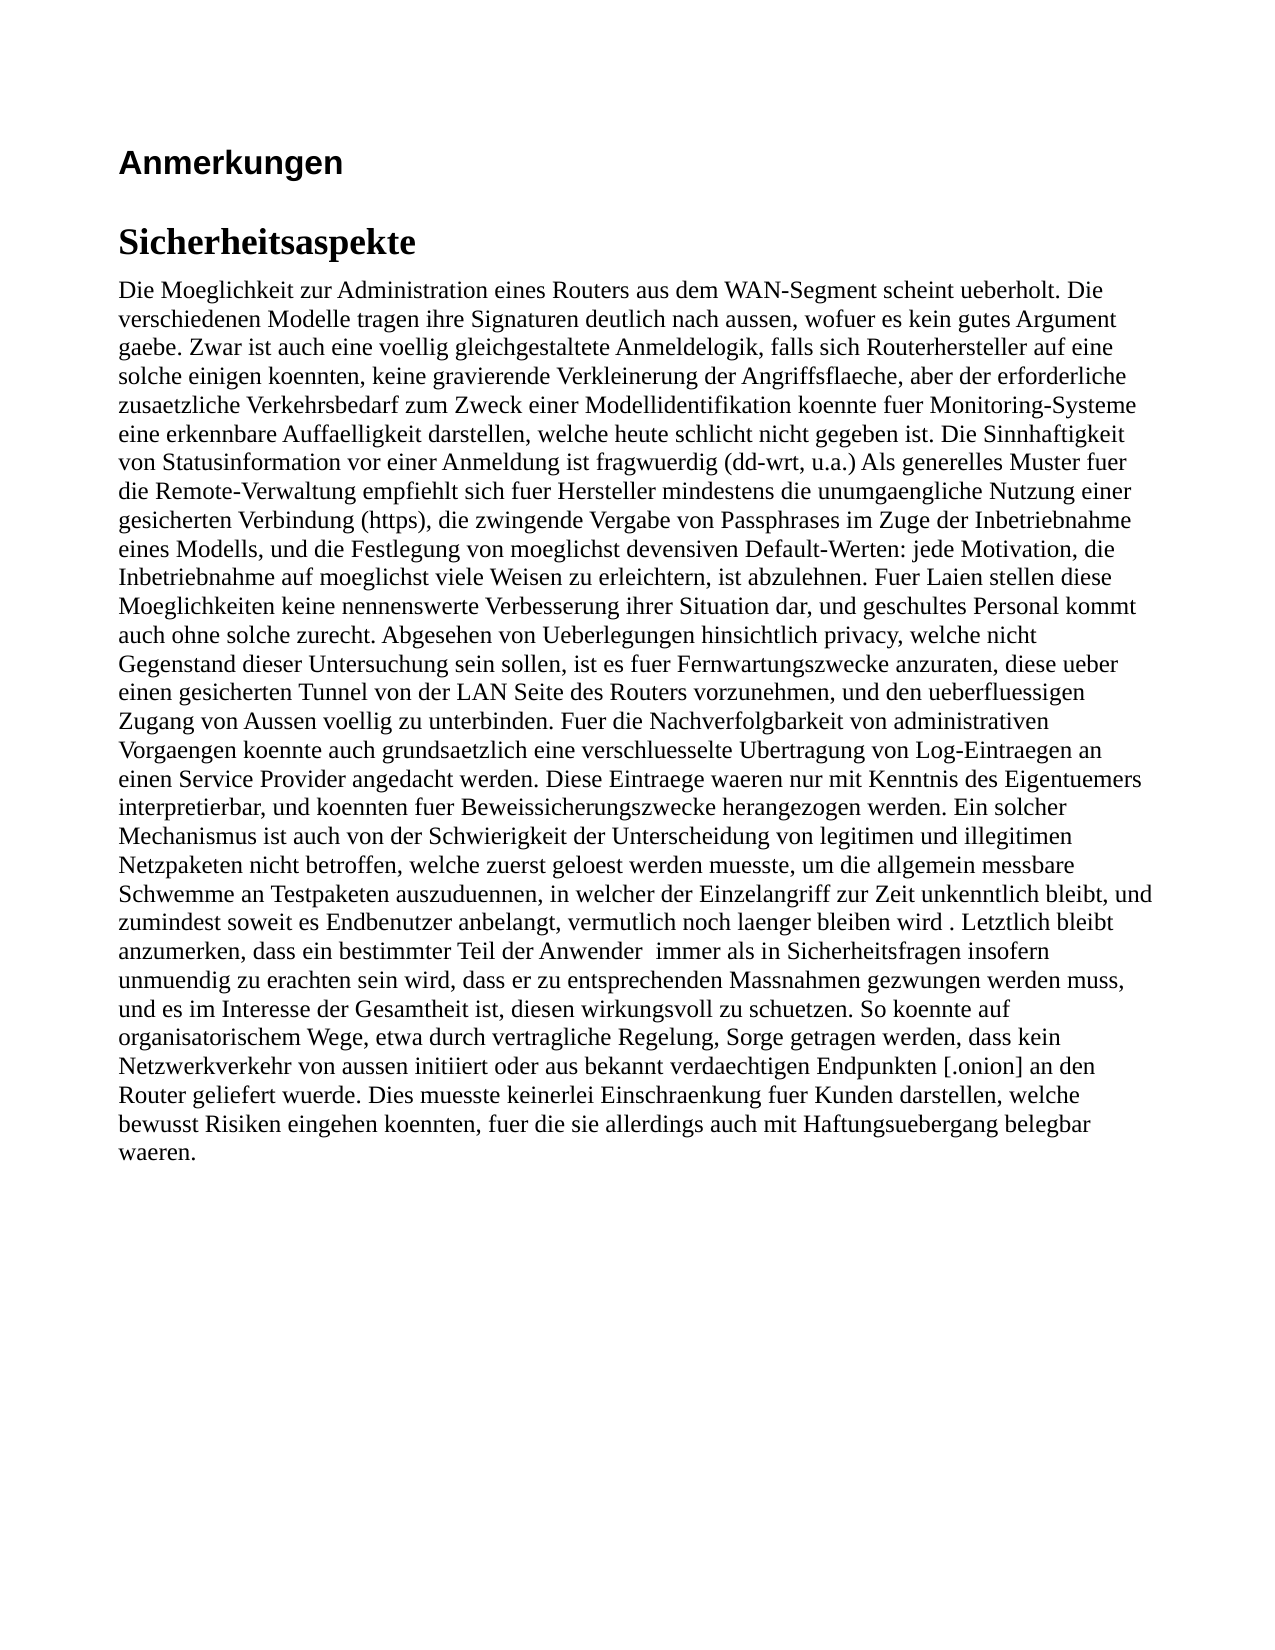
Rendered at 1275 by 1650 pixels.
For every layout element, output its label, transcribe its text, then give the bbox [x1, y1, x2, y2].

subtitle Anmerkungen [118, 143, 1157, 182]
subtitle Sicherheitsaspekte [118, 219, 1157, 262]
text Die Moeglichkeit zur Administration eines Routers aus dem WAN-Segment scheint ueberholt. Die verschiedenen Modelle tragen ihre Signaturen deutlich nach aussen, wofuer es kein gutes Argument gaebe. Zwar ist auch eine voellig gleichgestaltete Anmeldelogik, falls sich Routerhersteller auf eine solche einigen koennten, keine gravierende Verkleinerung der Angriffsflaeche, aber der erforderliche zusaetzliche Verkehrsbedarf zum Zweck einer Modellidentifikation koennte fuer Monitoring-Systeme eine erkennbare Auffaelligkeit darstellen, welche heute schlicht nicht gegeben ist. Die Sinnhaftigkeit von Statusinformation vor einer Anmeldung ist fragwuerdig (dd-wrt, u.a.) Als generelles Muster fuer die Remote-Verwaltung empfiehlt sich fuer Hersteller mindestens die unumgaengliche Nutzung einer gesicherten Verbindung (https), die zwingende Vergabe von Passphrases im Zuge der Inbetriebnahme eines Modells, und die Festlegung von moeglichst devensiven Default-Werten: jede Motivation, die Inbetriebnahme auf moeglichst viele Weisen zu erleichtern, ist abzulehnen. Fuer Laien stellen diese Moeglichkeiten keine nennenswerte Verbesserung ihrer Situation dar, und geschultes Personal kommt auch ohne solche zurecht. Abgesehen von Ueberlegungen hinsichtlich privacy, welche nicht Gegenstand dieser Untersuchung sein sollen, ist es fuer Fernwartungszwecke anzuraten, diese ueber einen gesicherten Tunnel von der LAN Seite des Routers vorzunehmen, und den ueberfluessigen Zugang von Aussen voellig zu unterbinden. Fuer die Nachverfolgbarkeit von administrativen Vorgaengen koennte auch grundsaetzlich eine verschluesselte Ubertragung von Log-Eintraegen an einen Service Provider angedacht werden. Diese Eintraege waeren nur mit Kenntnis des Eigentuemers interpretierbar, und koennten fuer Beweissicherungszwecke herangezogen werden. Ein solcher Mechanismus ist auch von der Schwierigkeit der Unterscheidung von legitimen und illegitimen Netzpaketen nicht betroffen, welche zuerst geloest werden muesste, um die allgemein messbare Schwemme an Testpaketen auszuduennen, in welcher der Einzelangriff zur Zeit unkenntlich bleibt, und zumindest soweit es Endbenutzer anbelangt, vermutlich noch laenger bleiben wird . Letztlich bleibt anzumerken, dass ein bestimmter Teil der Anwender immer als in Sicherheitsfragen insofern unmuendig zu erachten sein wird, dass er zu entsprechenden Massnahmen gezwungen werden muss, und es im Interesse der Gesamtheit ist, diesen wirkungsvoll zu schuetzen. So koennte auf organisatorischem Wege, etwa durch vertragliche Regelung, Sorge getragen werden, dass kein Netzwerkverkehr von aussen initiiert oder aus bekannt verdaechtigen Endpunkten [.onion] an den Router geliefert wuerde. Dies muesste keinerlei Einschraenkung fuer Kunden darstellen, welche bewusst Risiken eingehen koennten, fuer die sie allerdings auch mit Haftungsuebergang belegbar waeren. [118, 275, 1157, 1166]
